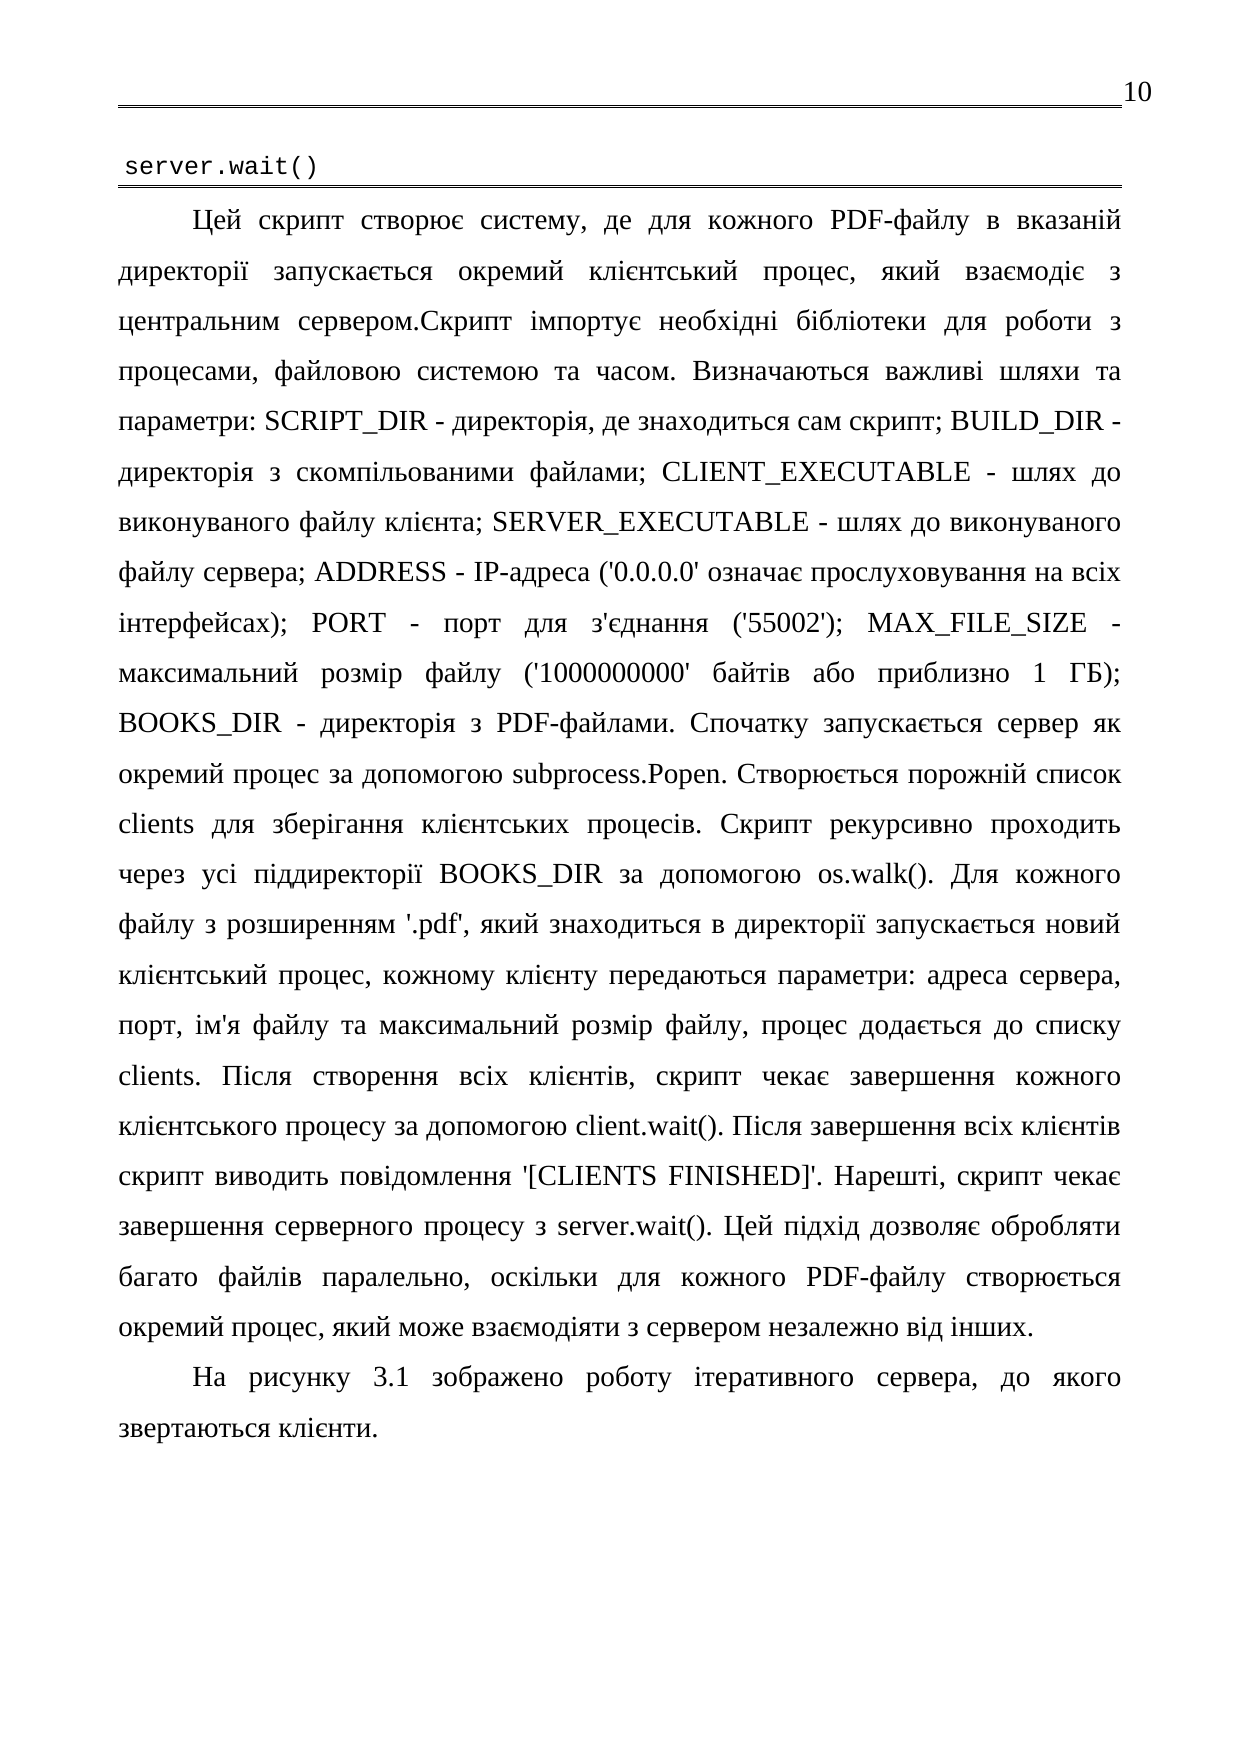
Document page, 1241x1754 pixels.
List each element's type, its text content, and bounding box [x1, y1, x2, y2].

text server.wait() [118, 148, 1122, 185]
text Цей скрипт створює систему, де для кожного PDF-файлу в вказаній директорії запускається окремий клієнтський процес, який взаємодіє з центральним сервером.Скрипт імпортує необхідні бібліотеки для роботи з процесами, файловою системою та часом. Визначаються важливі шляхи та параметри: SCRIPT_DIR - директорія, де знаходиться сам скрипт; BUILD_DIR - директорія з скомпільованими файлами; CLIENT_EXECUTABLE - шлях до виконуваного файлу клієнта; SERVER_EXECUTABLE - шлях до виконуваного файлу сервера; ADDRESS - IP-адреса ('0.0.0.0' означає прослуховування на всіх інтерфейсах); PORT - порт для з'єднання ('55002'); MAX_FILE_SIZE - максимальний розмір файлу ('1000000000' байтів або приблизно 1 ГБ); BOOKS_DIR - директорія з PDF-файлами. Спочатку запускається сервер як окремий процес за допомогою subprocess.Popen. Створюється порожній список clients для зберігання клієнтських процесів. Скрипт рекурсивно проходить через усі піддиректорії BOOKS_DIR за допомогою os.walk(). Для кожного файлу з розширенням '.pdf', який знаходиться в директорії запускається новий клієнтський процес, кожному клієнту передаються параметри: адреса сервера, порт, ім'я файлу та максимальний розмір файлу, процес додається до списку clients. Після створення всіх клієнтів, скрипт чекає завершення кожного клієнтського процесу за допомогою client.wait(). Після завершення всіх клієнтів скрипт виводить повідомлення '[CLIENTS FINISHED]'. Нарешті, скрипт чекає завершення серверного процесу з server.wait(). Цей підхід дозволяє обробляти багато файлів паралельно, оскільки для кожного PDF-файлу створюється окремий процес, який може взаємодіяти з сервером незалежно від інших. [118, 202, 1122, 1343]
text На рисунку 3.1 зображено роботу ітеративного сервера, до якого звертаються клієнти. [118, 1359, 1122, 1443]
